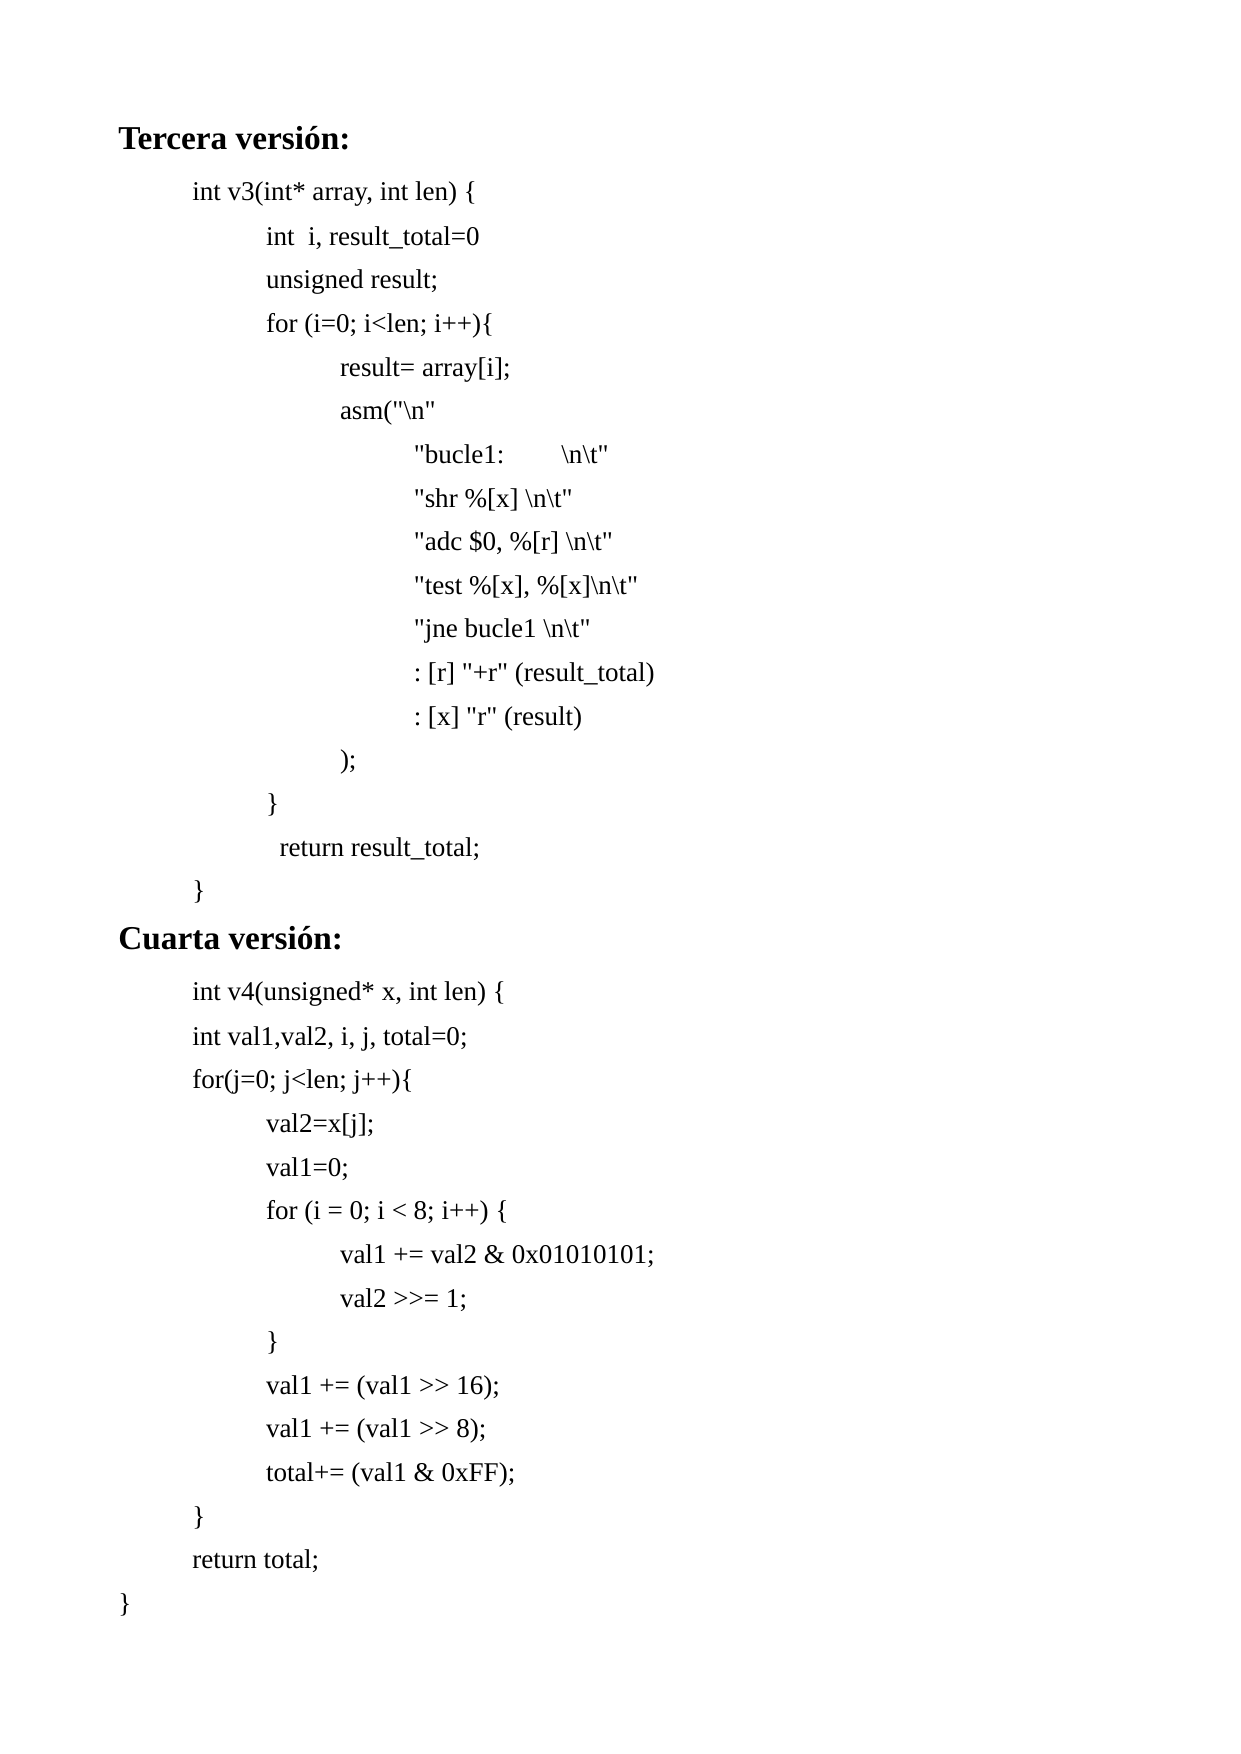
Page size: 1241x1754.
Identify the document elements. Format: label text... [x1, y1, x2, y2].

text Cuarta versión: [118, 918, 1122, 956]
text "test %[x], %[x]\n\t" [118, 569, 1122, 600]
text } [118, 1587, 1122, 1618]
text unsigned result; [118, 263, 1122, 294]
text Tercera versión: [118, 118, 1122, 156]
text val1 += (val1 >> 16); [118, 1369, 1122, 1400]
text ); [118, 743, 1122, 775]
text } [118, 1500, 1122, 1531]
text : [x] "r" (result) [118, 700, 1122, 731]
text asm("\n" [118, 394, 1122, 426]
text } [118, 874, 1122, 906]
text int val1,val2, i, j, total=0; [118, 1020, 1122, 1051]
text "adc $0, %[r] \n\t" [118, 525, 1122, 556]
text : [r] "+r" (result_total) [118, 656, 1122, 687]
text for(j=0; j<len; j++){ [118, 1063, 1122, 1094]
text for (i=0; i<len; i++){ [118, 307, 1122, 338]
text val1=0; [118, 1151, 1122, 1182]
text int i, result_total=0 [118, 220, 1122, 251]
text } [118, 1325, 1122, 1356]
text val1 += val2 & 0x01010101; [118, 1238, 1122, 1269]
text } [118, 787, 1122, 818]
text "bucle1: \n\t" [118, 438, 1122, 469]
text "shr %[x] \n\t" [118, 482, 1122, 513]
text int v3(int* array, int len) { [118, 169, 1122, 207]
text total+= (val1 & 0xFF); [118, 1456, 1122, 1487]
text result= array[i]; [118, 351, 1122, 382]
text val2=x[j]; [118, 1107, 1122, 1138]
text "jne bucle1 \n\t" [118, 613, 1122, 644]
text for (i = 0; i < 8; i++) { [118, 1194, 1122, 1226]
text return result_total; [118, 831, 1122, 862]
text return total; [118, 1543, 1122, 1575]
text val2 >>= 1; [118, 1282, 1122, 1313]
text int v4(unsigned* x, int len) { [118, 969, 1122, 1007]
text val1 += (val1 >> 8); [118, 1413, 1122, 1444]
